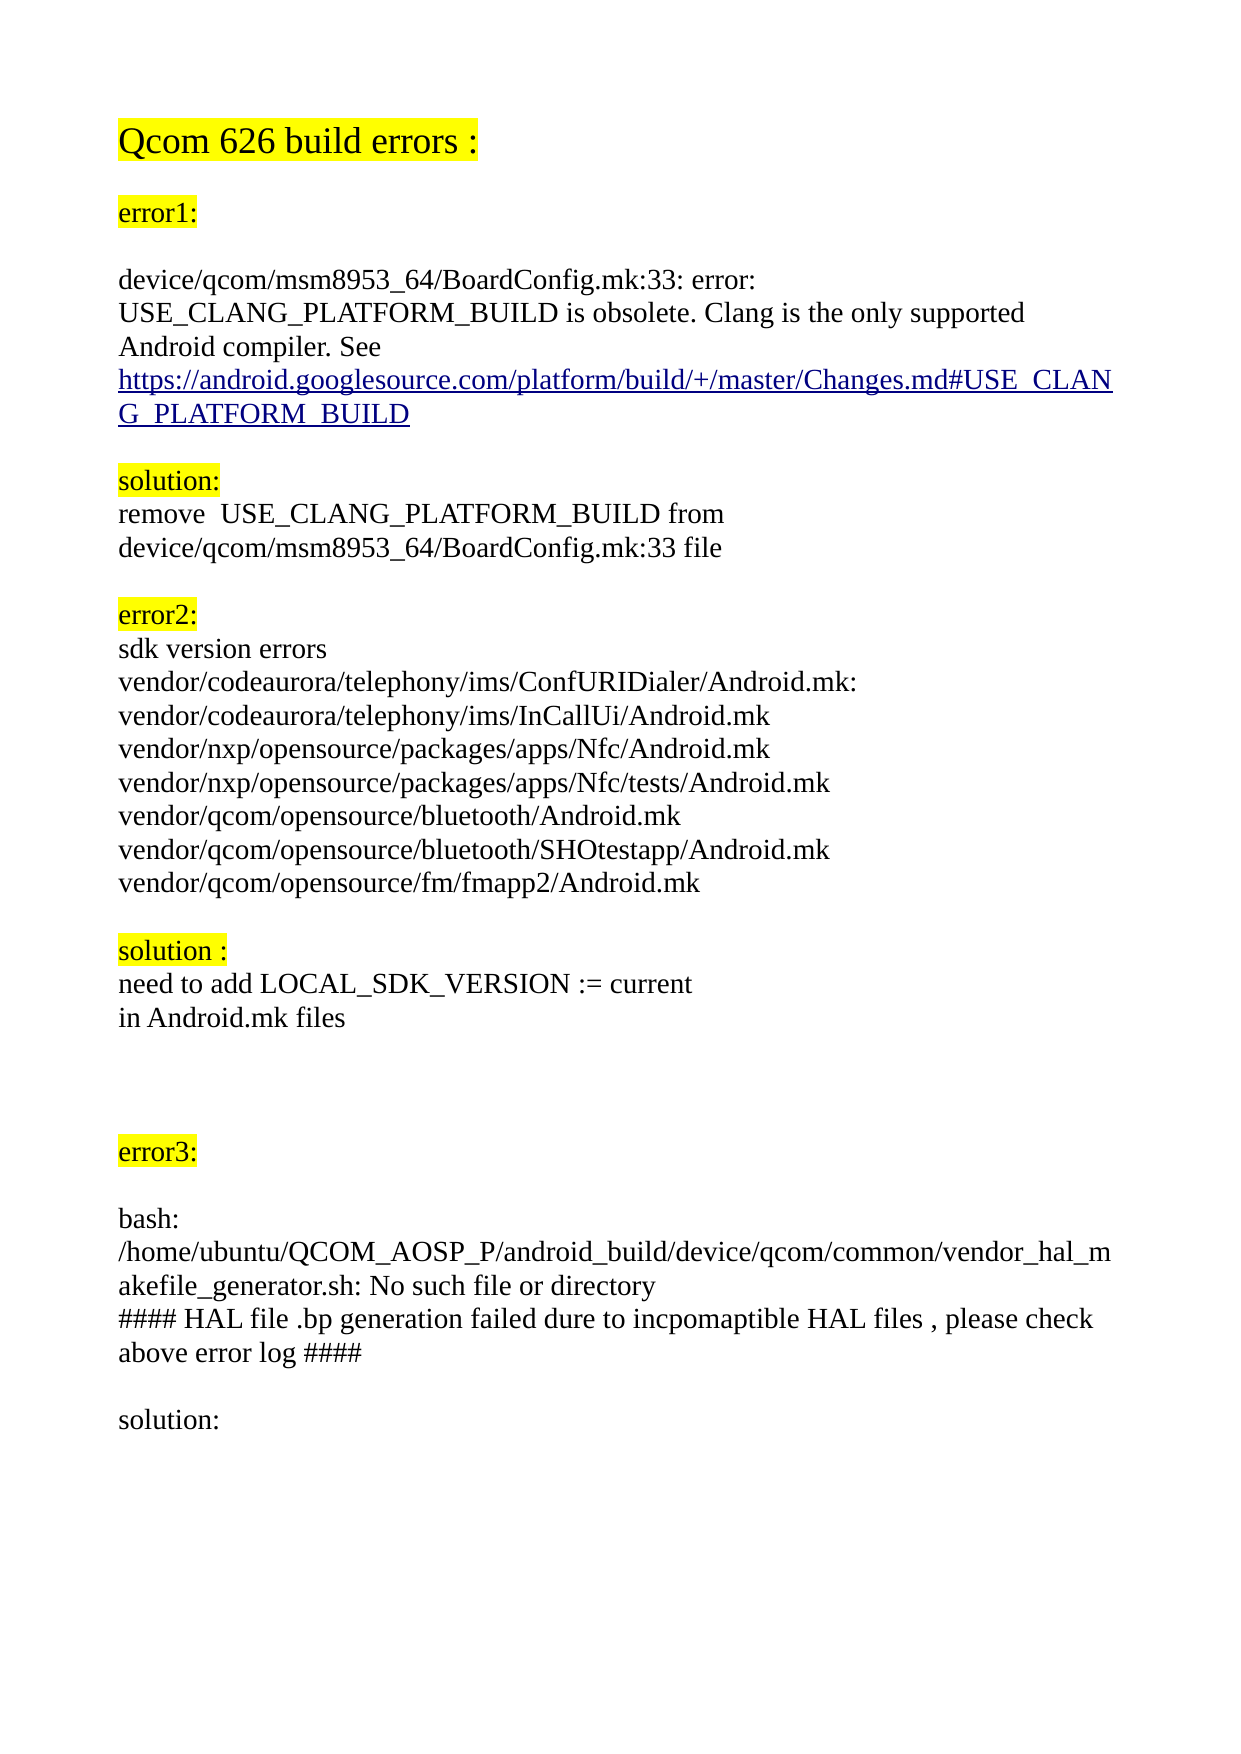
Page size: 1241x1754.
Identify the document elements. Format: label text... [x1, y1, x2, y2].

text solution : [118, 933, 1122, 966]
text vendor/qcom/opensource/fm/fmapp2/Android.mk [118, 866, 1122, 899]
text solution: [118, 463, 1122, 497]
text vendor/codeaurora/telephony/ims/ConfURIDialer/Android.mk: [118, 664, 1122, 698]
text vendor/codeaurora/telephony/ims/InCallUi/Android.mk [118, 698, 1122, 731]
text error3: [118, 1134, 1122, 1167]
text Qcom 626 build errors : [118, 118, 1122, 161]
text bash: /home/ubuntu/QCOM_AOSP_P/android_build/device/qcom/common/vendor_hal_makefile_generator.sh: No such file or directory [118, 1201, 1122, 1302]
text vendor/nxp/opensource/packages/apps/Nfc/tests/Android.mk [118, 765, 1122, 798]
text need to add LOCAL_SDK_VERSION := current [118, 966, 1122, 1000]
text error1: [118, 195, 1122, 228]
text device/qcom/msm8953_64/BoardConfig.mk:33: error: USE_CLANG_PLATFORM_BUILD is obsolete. Clang is the only supported Android compiler. See https://android.googlesource.com/platform/build/+/master/Changes.md#USE_CLANG_PLATFORM_BUILD [118, 262, 1122, 429]
text vendor/qcom/opensource/bluetooth/Android.mk [118, 798, 1122, 832]
text remove USE_CLANG_PLATFORM_BUILD from device/qcom/msm8953_64/BoardConfig.mk:33 file [118, 497, 1122, 564]
text error2: [118, 597, 1122, 631]
text vendor/nxp/opensource/packages/apps/Nfc/Android.mk [118, 731, 1122, 765]
text in Android.mk files [118, 1000, 1122, 1033]
text sdk version errors [118, 631, 1122, 664]
text vendor/qcom/opensource/bluetooth/SHOtestapp/Android.mk [118, 832, 1122, 866]
text solution: [118, 1402, 1122, 1436]
text #### HAL file .bp generation failed dure to incpomaptible HAL files , please check above error log #### [118, 1302, 1122, 1369]
